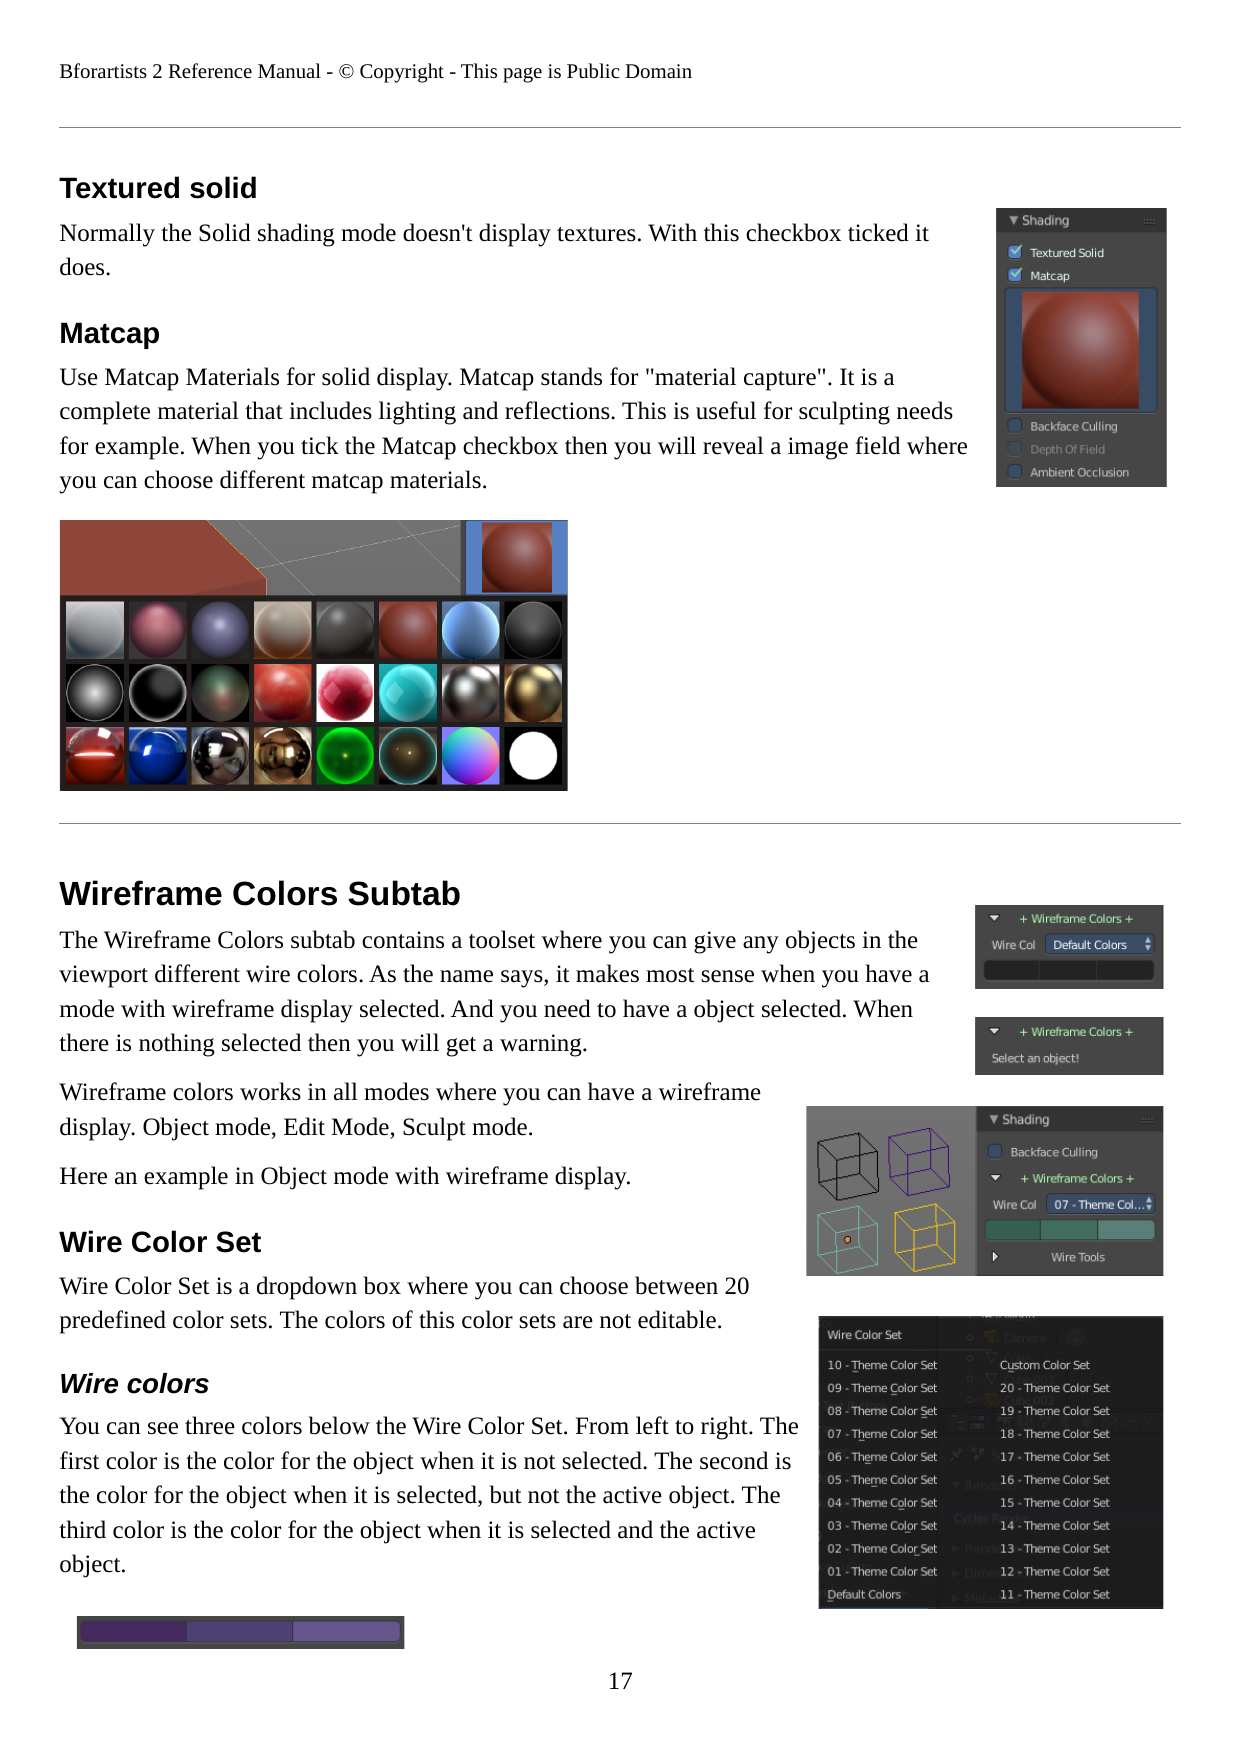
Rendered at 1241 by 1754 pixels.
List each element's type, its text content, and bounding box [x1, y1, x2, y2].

picture [975, 1017, 1164, 1075]
subtitle [1164, 1225, 1181, 1258]
text Wireframe colors works in all modes where you can have a wireframe display. Object mode, Edit Mode, Sculpt mode. [59, 1077, 1181, 1141]
subtitle Textured solid [59, 171, 1181, 205]
text You can see three colors below the Wire Color Set. From left to right. The first color is the color for the object when it is not selected. The second is the color for the object when it is selected, but not the active object. The third color is the color for the object when it is selected and the active object. [59, 1411, 818, 1578]
picture [76, 1616, 405, 1649]
text Wire Color Set is a dropdown box where you can choose between 20 predefined color sets. The colors of this color sets are not editable. [59, 1271, 1181, 1334]
text Here an example in Object mode with wireframe display. [59, 1161, 806, 1190]
subtitle [1167, 316, 1181, 349]
picture [818, 1316, 1164, 1609]
subtitle Wire colors [59, 1367, 818, 1399]
picture [59, 520, 568, 791]
subtitle Wire Color Set [59, 1225, 806, 1258]
subtitle Wireframe Colors Subtab [59, 874, 1181, 912]
subtitle [1164, 1367, 1181, 1399]
picture [996, 208, 1167, 487]
text The Wireframe Colors subtab contains a toolset where you can give any objects in the viewport different wire colors. As the name says, it makes most sense when you have a mode with wireframe display selected. And you need to have a object selected. When there is nothing selected then you will get a warning. [59, 925, 1181, 1057]
text Normally the Solid shading mode doesn't display textures. With this checkbox ticked it does. [59, 218, 996, 281]
subtitle Matcap [59, 316, 996, 349]
picture [806, 1106, 1164, 1276]
picture [975, 905, 1164, 989]
text Use Matcap Materials for solid display. Matcap stands for "material capture". It is a complete material that includes lighting and reflections. This is useful for sculpting needs for example. When you tick the Matcap checkbox then you will reveal a image field where you can choose different matcap materials. [59, 362, 1181, 494]
